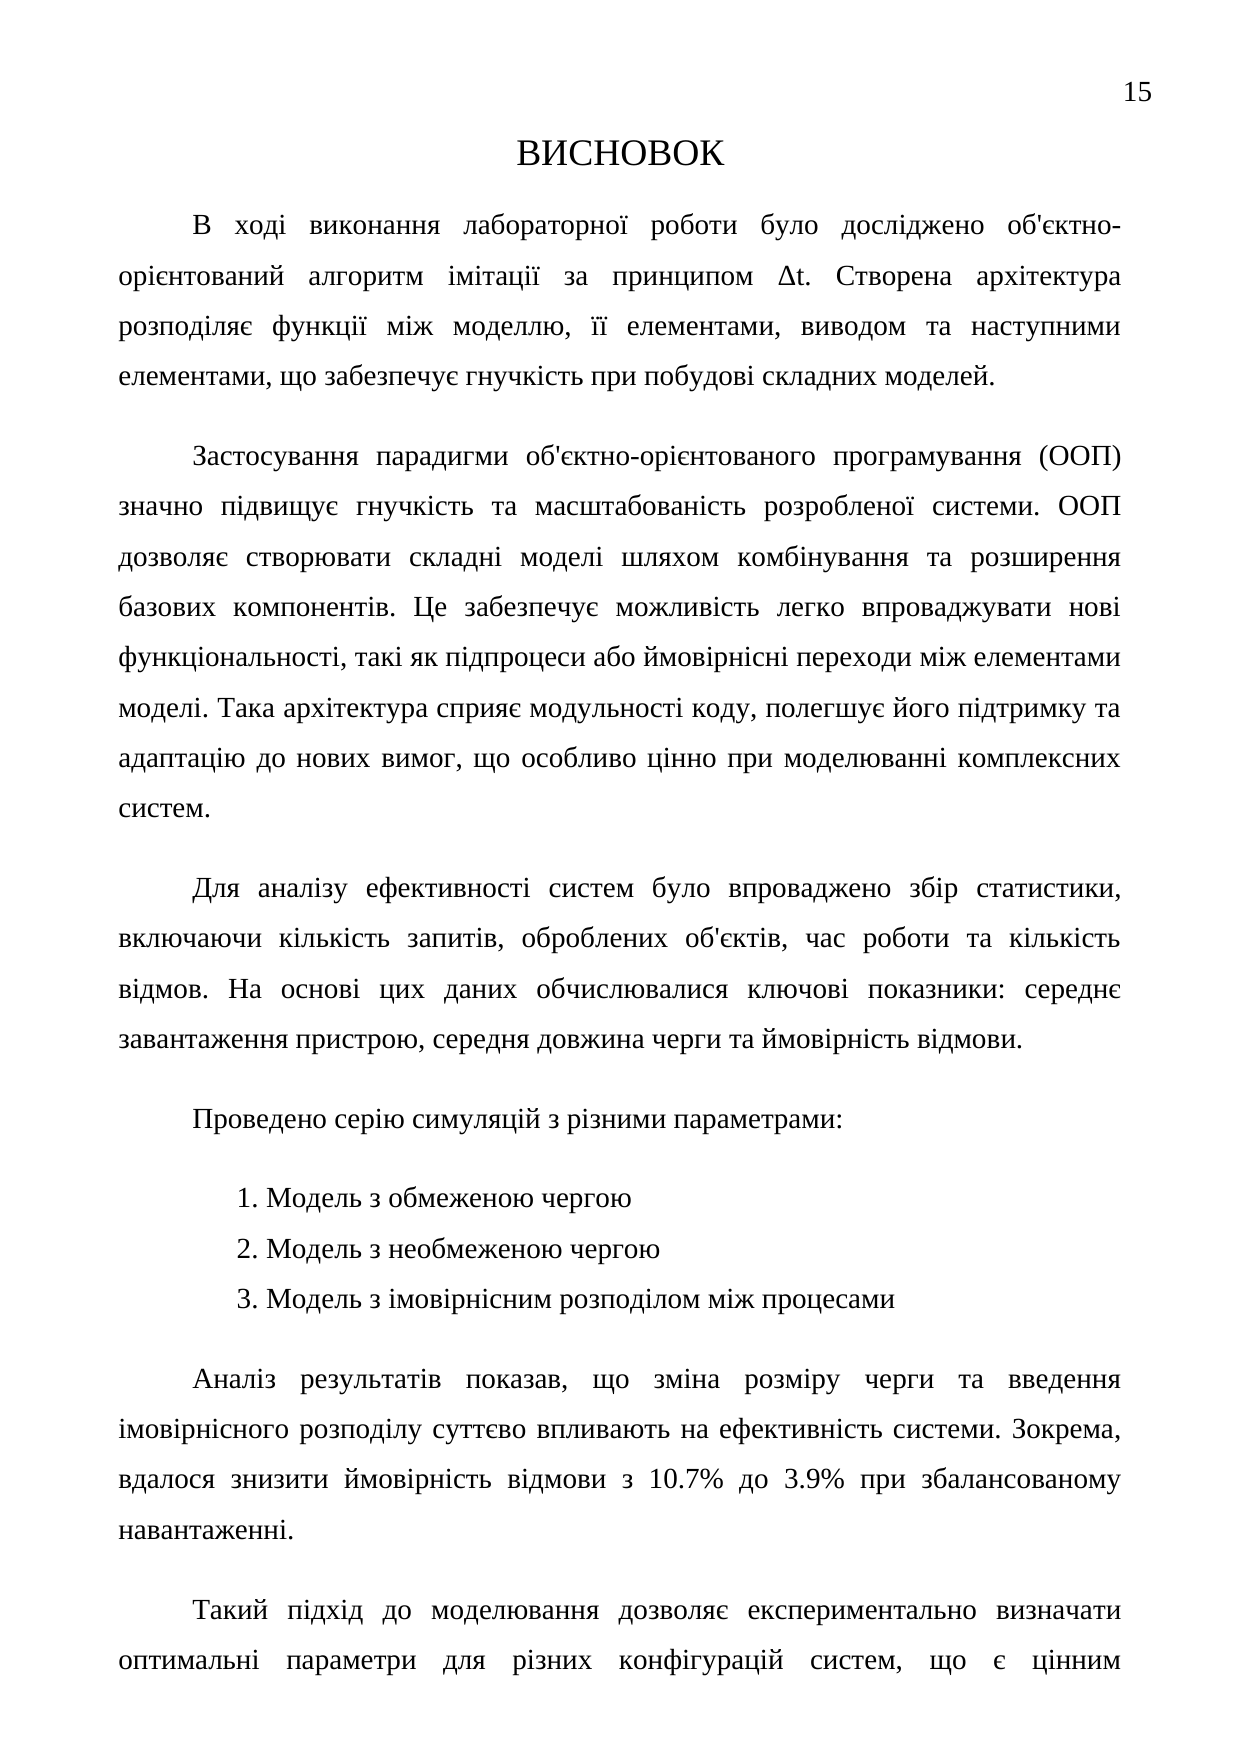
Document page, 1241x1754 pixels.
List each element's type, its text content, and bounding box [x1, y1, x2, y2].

list Модель з імовірнісним розподілом між процесами [162, 1281, 1122, 1315]
text В ході виконання лабораторної роботи було досліджено об'єктно-орієнтований алгоритм імітації за принципом Δt. Створена архітектура розподіляє функції між моделлю, її елементами, виводом та наступними елементами, що забезпечує гнучкість при побудові складних моделей. [118, 207, 1122, 392]
text Проведено серію симуляцій з різними параметрами: [118, 1101, 1122, 1134]
text Аналіз результатів показав, що зміна розміру черги та введення імовірнісного розподілу суттєво впливають на ефективність системи. Зокрема, вдалося знизити ймовірність відмови з 10.7% до 3.9% при збалансованому навантаженні. [118, 1361, 1122, 1546]
text Для аналізу ефективності систем було впроваджено збір статистики, включаючи кількість запитів, оброблених об'єктів, час роботи та кількість відмов. На основі цих даних обчислювалися ключові показники: середнє завантаження пристрою, середня довжина черги та ймовірність відмови. [118, 870, 1122, 1054]
list Модель з необмеженою чергою [162, 1231, 1122, 1264]
text Такий підхід до моделювання дозволяє експериментально визначати оптимальні параметри для різних конфігурацій систем, що є цінним [118, 1592, 1122, 1676]
text Застосування парадигми об'єктно-орієнтованого програмування (ООП) значно підвищує гнучкість та масштабованість розробленої системи. ООП дозволяє створювати складні моделі шляхом комбінування та розширення базових компонентів. Це забезпечує можливість легко впроваджувати нові функціональності, такі як підпроцеси або ймовірнісні переходи між елементами моделі. Така архітектура сприяє модульності коду, полегшує його підтримку та адаптацію до нових вимог, що особливо цінно при моделюванні комплексних систем. [118, 438, 1122, 824]
subtitle Висновок [118, 130, 1122, 173]
list Модель з обмеженою чергою [162, 1181, 1122, 1214]
